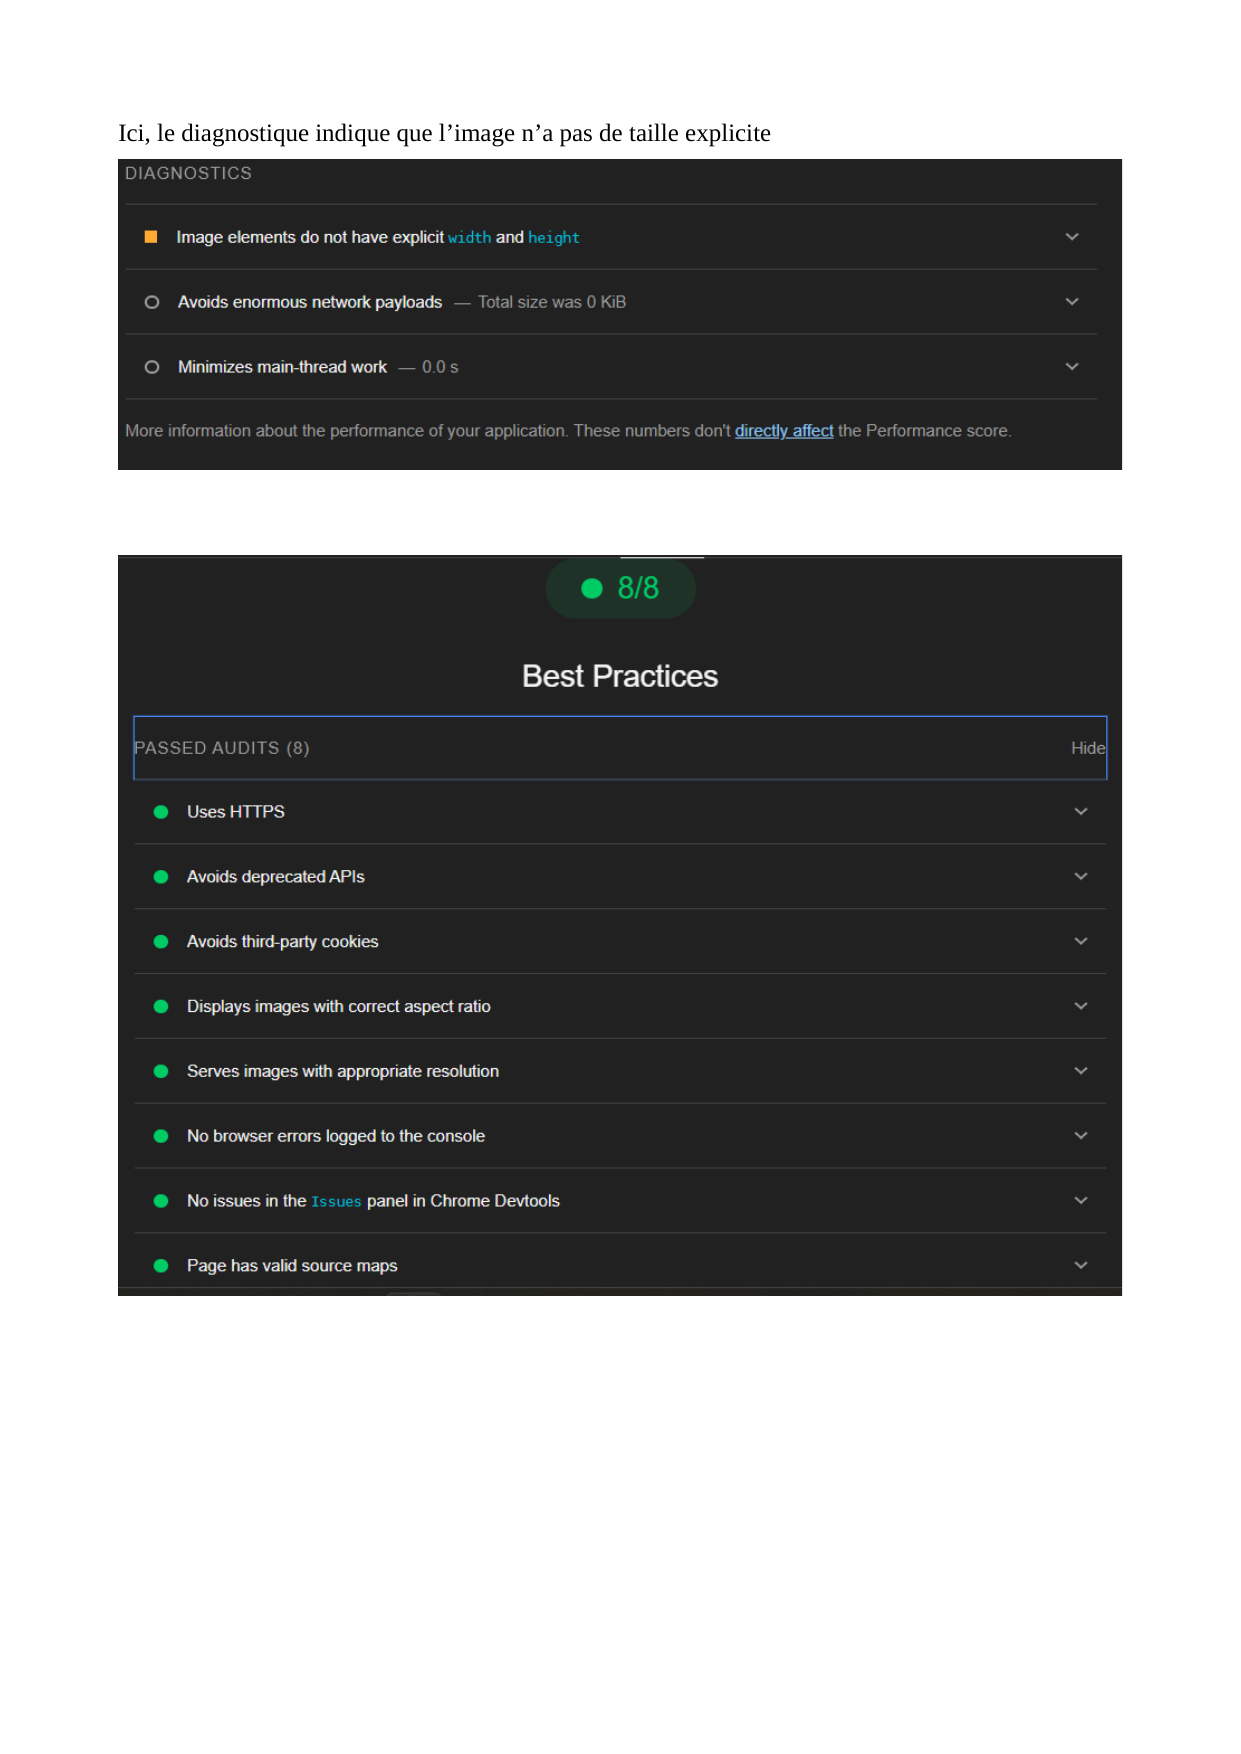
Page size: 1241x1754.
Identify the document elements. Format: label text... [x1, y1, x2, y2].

picture [118, 159, 1123, 470]
picture [118, 555, 1123, 1296]
text Ici, le diagnostique indique que l’image n’a pas de taille explicite [118, 118, 1122, 147]
